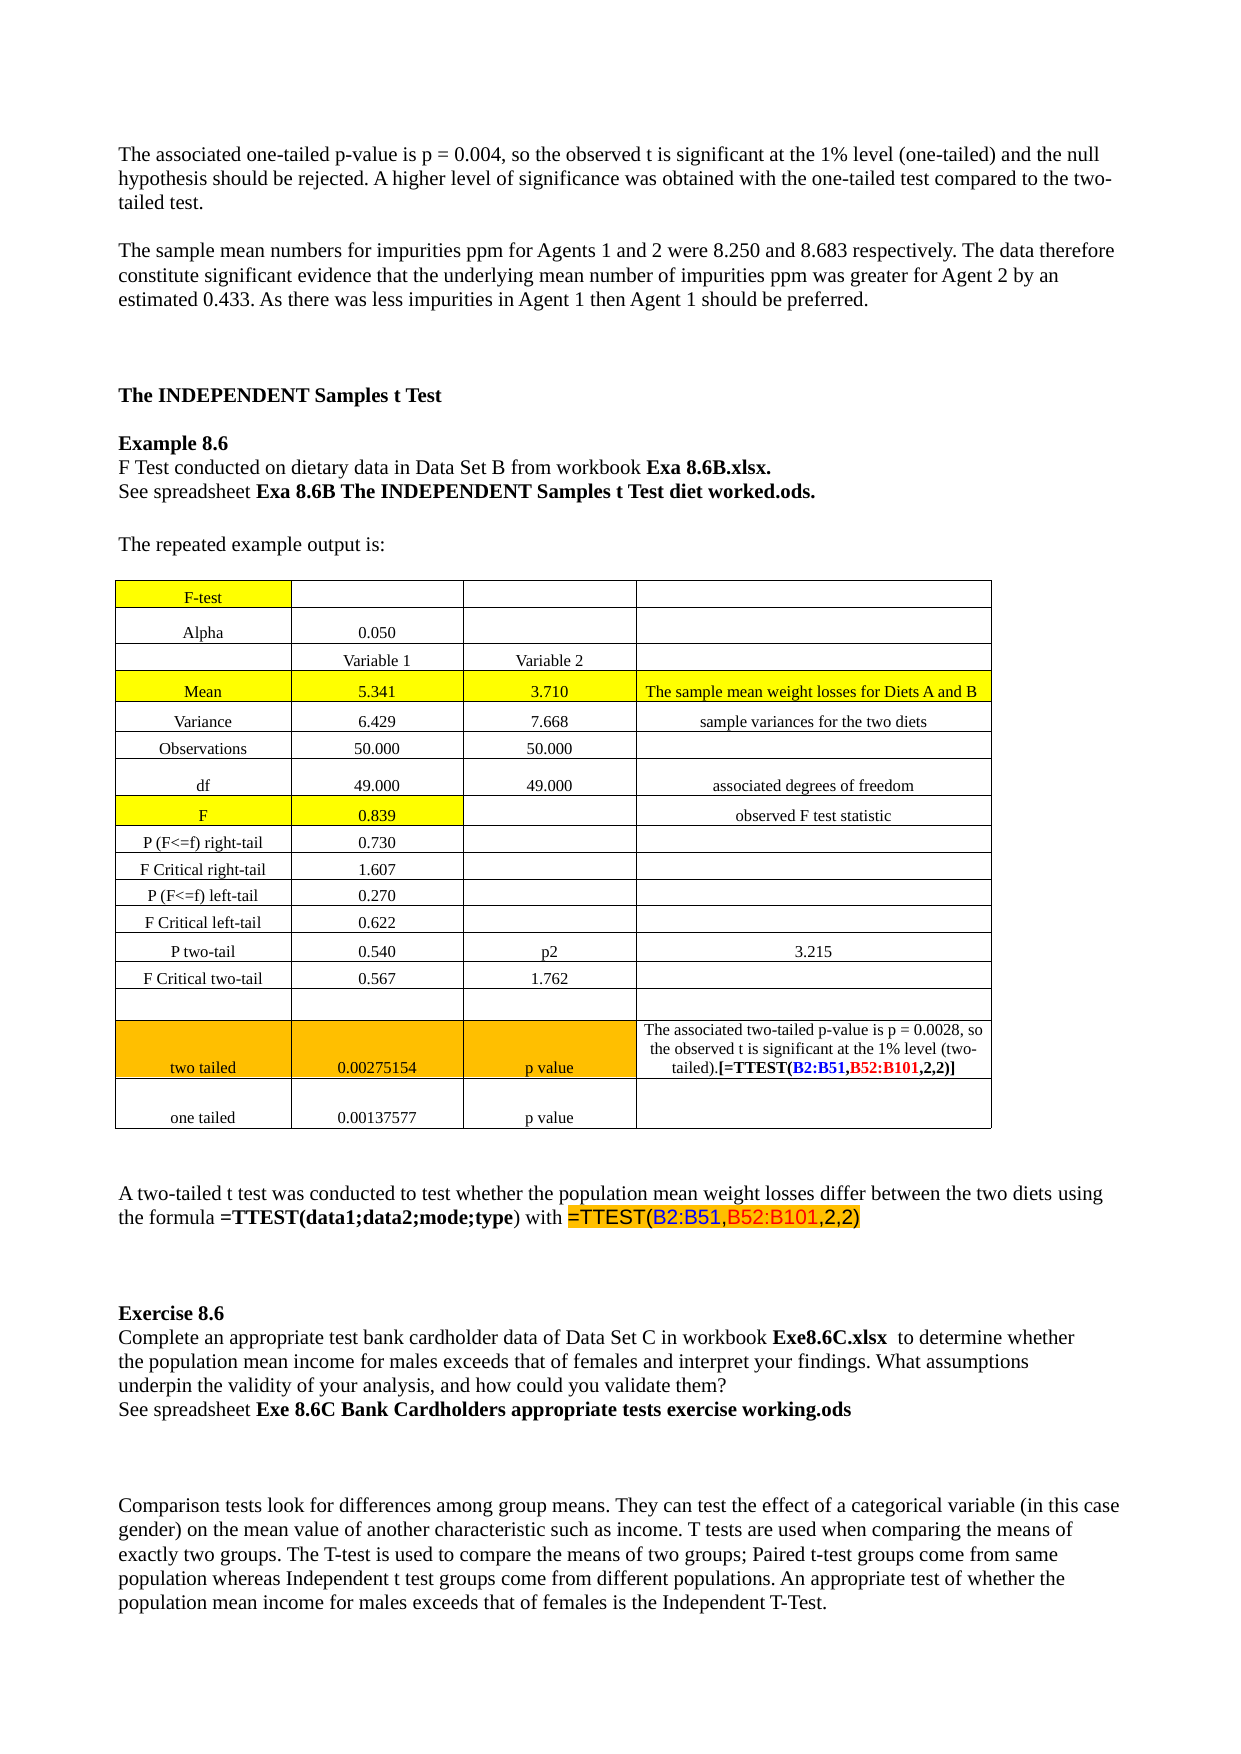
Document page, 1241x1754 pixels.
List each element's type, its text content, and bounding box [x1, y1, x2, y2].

table_cell 0.00275154 [292, 1021, 463, 1077]
table_cell 0.730 [292, 826, 463, 852]
table_cell 1.762 [464, 962, 636, 988]
table_cell [116, 989, 291, 1020]
table_cell p value [464, 1021, 636, 1077]
table_cell [637, 853, 991, 879]
text The INDEPENDENT Samples t Test [118, 383, 1122, 407]
table_cell 7.668 [464, 702, 636, 731]
table_cell F [116, 796, 291, 825]
table_cell P two-tail [116, 933, 291, 961]
table_cell 6.429 [292, 702, 463, 731]
table_cell Mean [116, 671, 291, 701]
table_cell associated degrees of freedom [637, 759, 991, 795]
text The repeated example output is: [118, 532, 1122, 556]
table_header F-test [116, 581, 291, 607]
text Complete an appropriate test bank cardholder data of Data Set C in workbook Exe8.6C.xlsx to determine whether the population mean income for males exceeds that of females and interpret your findings. What assumptions underpin the validity of your analysis, and how could you validate them? [118, 1325, 1092, 1397]
table_cell F Critical two-tail [116, 962, 291, 988]
text See spreadsheet Exa 8.6B The INDEPENDENT Samples t Test diet worked.ods. [118, 479, 1122, 503]
table_cell P (F<=f) left-tail [116, 880, 291, 905]
table_cell 50.000 [464, 732, 636, 758]
table_cell 5.341 [292, 671, 463, 701]
table_header [292, 581, 463, 607]
table_cell [116, 644, 291, 669]
table_cell 3.215 [637, 933, 991, 961]
table_cell 49.000 [464, 759, 636, 795]
table_cell [637, 644, 991, 669]
table_cell [637, 826, 991, 852]
table_cell Variable 1 [292, 644, 463, 669]
text See spreadsheet Exe 8.6C Bank Cardholders appropriate tests exercise working.ods [118, 1397, 1122, 1421]
table_cell 0.567 [292, 962, 463, 988]
table_cell p2 [464, 933, 636, 961]
table_cell [464, 989, 636, 1020]
table_cell Variance [116, 702, 291, 731]
table_cell [464, 796, 636, 825]
table_cell [464, 608, 636, 642]
table_cell [637, 962, 991, 988]
table_cell one tailed [116, 1079, 291, 1127]
table_cell two tailed [116, 1021, 291, 1077]
table_cell Observations [116, 732, 291, 758]
table_cell [464, 880, 636, 905]
text Comparison tests look for differences among group means. They can test the effect of a categorical variable (in this case gender) on the mean value of another characteristic such as income. T tests are used when comparing the means of exactly two groups. The T-test is used to compare the means of two groups; Paired t-test groups come from same population whereas Independent t test groups come from different populations. An appropriate test of whether the population mean income for males exceeds that of females is the Independent T-Test. [118, 1493, 1122, 1614]
table_cell 0.622 [292, 906, 463, 932]
table_cell 0.00137577 [292, 1079, 463, 1127]
text A two-tailed t test was conducted to test whether the population mean weight losses differ between the two diets using the formula =TTEST(data1;data2;mode;type) with =TTEST(B2:B51,B52:B101,2,2) [118, 1180, 1122, 1229]
table_cell [637, 880, 991, 905]
table_cell 0.270 [292, 880, 463, 905]
table_cell Variable 2 [464, 644, 636, 669]
text The associated one-tailed p-value is p = 0.004, so the observed t is significant at the 1% level (one-tailed) and the null hypothesis should be rejected. A higher level of significance was obtained with the one-tailed test compared to the two-tailed test. [118, 142, 1122, 214]
table_cell df [116, 759, 291, 795]
table_cell [637, 906, 991, 932]
table_cell 1.607 [292, 853, 463, 879]
table_cell [464, 853, 636, 879]
table_cell F Critical left-tail [116, 906, 291, 932]
text Example 8.6 [118, 431, 1122, 455]
table_cell [292, 989, 463, 1020]
table_cell 3.710 [464, 671, 636, 701]
table_cell The associated two-tailed p-value is p = 0.0028, so the observed t is significant at the 1% level (two-tailed).[=TTEST(B2:B51,B52:B101,2,2)] [637, 1021, 991, 1077]
table_header [637, 581, 991, 607]
table_cell [464, 906, 636, 932]
table_cell The sample mean weight losses for Diets A and B [637, 671, 991, 701]
table_cell [637, 1079, 991, 1127]
table_cell 0.050 [292, 608, 463, 642]
table_cell 50.000 [292, 732, 463, 758]
table_cell Alpha [116, 608, 291, 642]
table_cell observed F test statistic [637, 796, 991, 825]
table_cell 49.000 [292, 759, 463, 795]
table_cell [464, 826, 636, 852]
table_cell sample variances for the two diets [637, 702, 991, 731]
table_cell 0.540 [292, 933, 463, 961]
table_header [464, 581, 636, 607]
table_cell p value [464, 1079, 636, 1127]
text F Test conducted on dietary data in Data Set B from workbook Exa 8.6B.xlsx. [118, 455, 1122, 479]
table_cell P (F<=f) right-tail [116, 826, 291, 852]
table_cell F Critical right-tail [116, 853, 291, 879]
table_cell [637, 989, 991, 1020]
table_cell [637, 608, 991, 642]
text Exercise 8.6 [118, 1301, 1092, 1325]
text The sample mean numbers for impurities ppm for Agents 1 and 2 were 8.250 and 8.683 respectively. The data therefore constitute significant evidence that the underlying mean number of impurities ppm was greater for Agent 2 by an estimated 0.433. As there was less impurities in Agent 1 then Agent 1 should be preferred. [118, 238, 1122, 311]
table_cell [637, 732, 991, 758]
table_cell 0.839 [292, 796, 463, 825]
